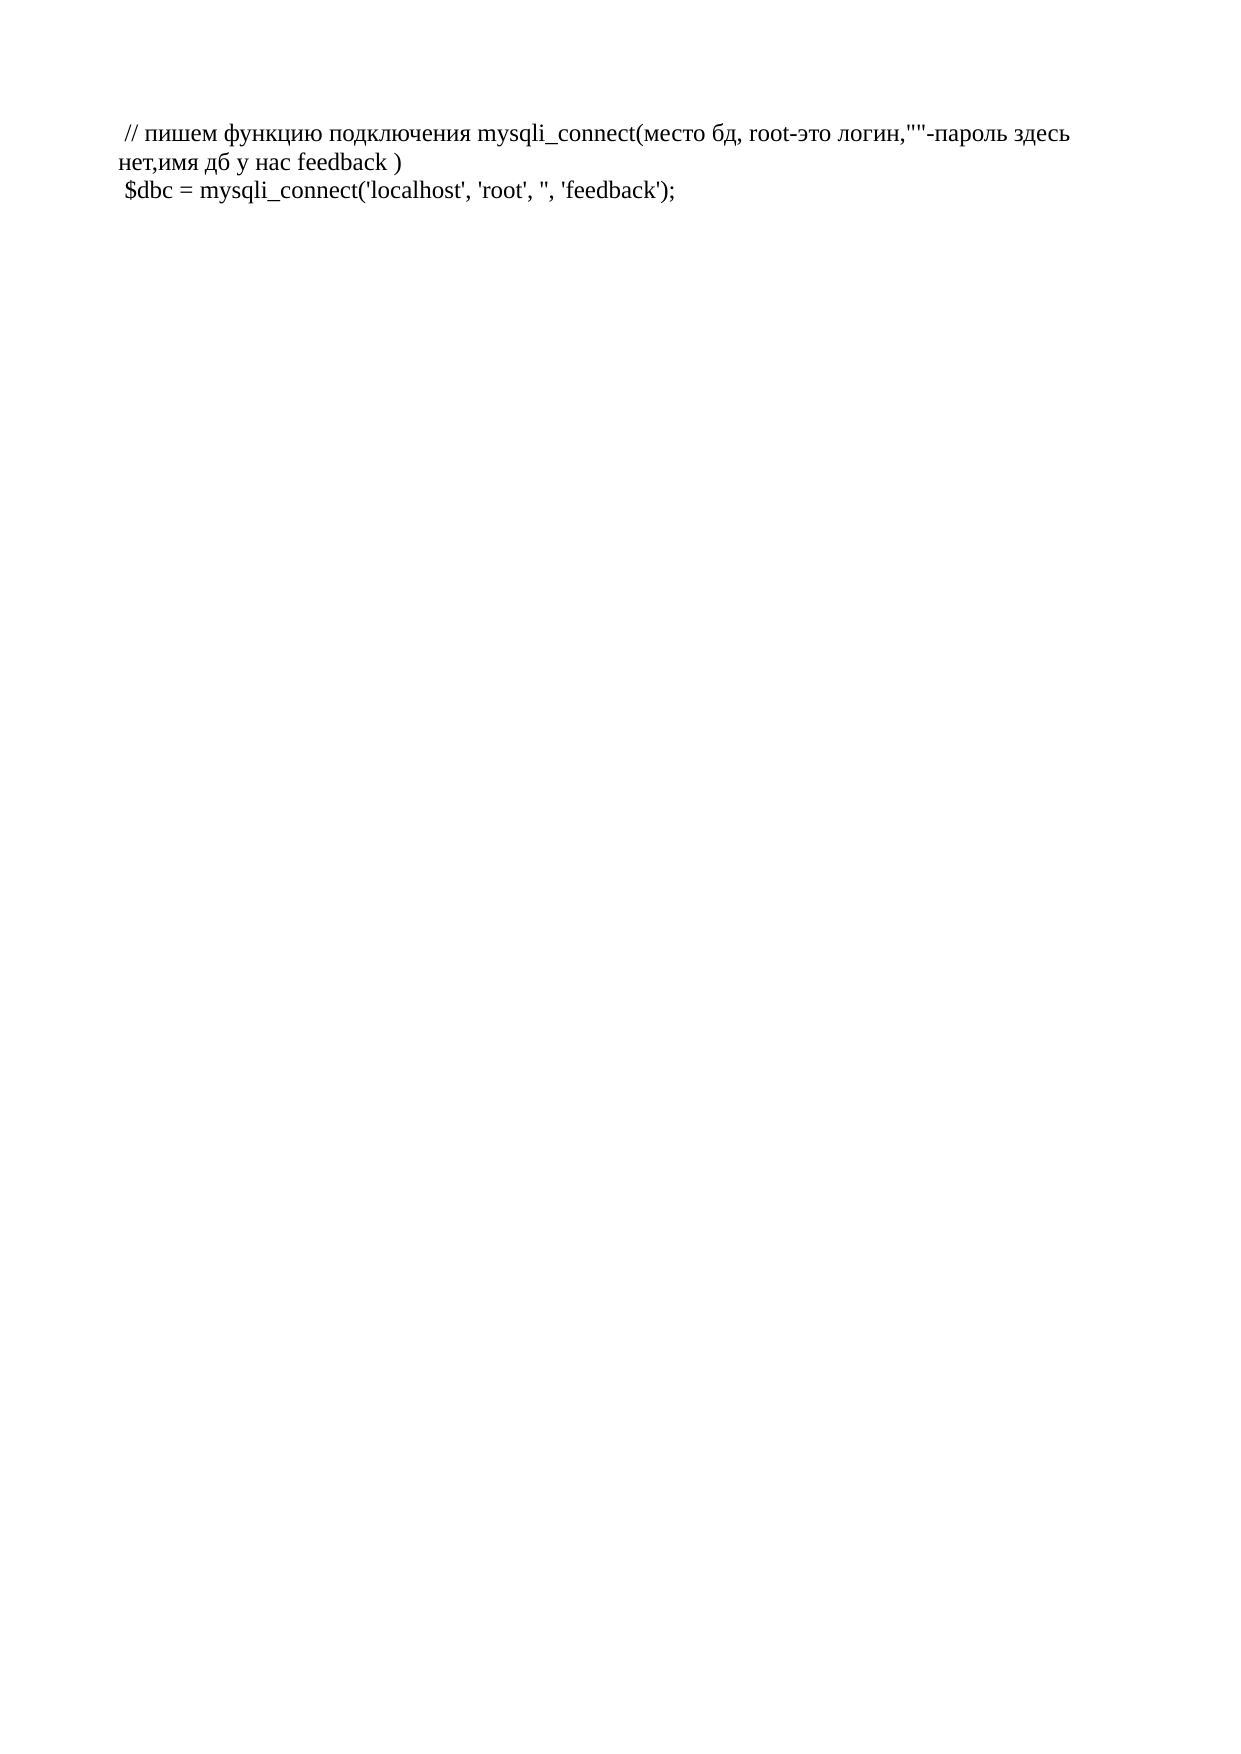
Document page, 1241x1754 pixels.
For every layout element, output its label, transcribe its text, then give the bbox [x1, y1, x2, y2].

text // пишем функцию подключения mysqli_connect(место бд, root-это логин,""-пароль здесь нет,имя дб у нас feedback ) [118, 118, 1122, 176]
text $dbc = mysqli_connect('localhost', 'root', '', 'feedback'); [118, 176, 1122, 204]
